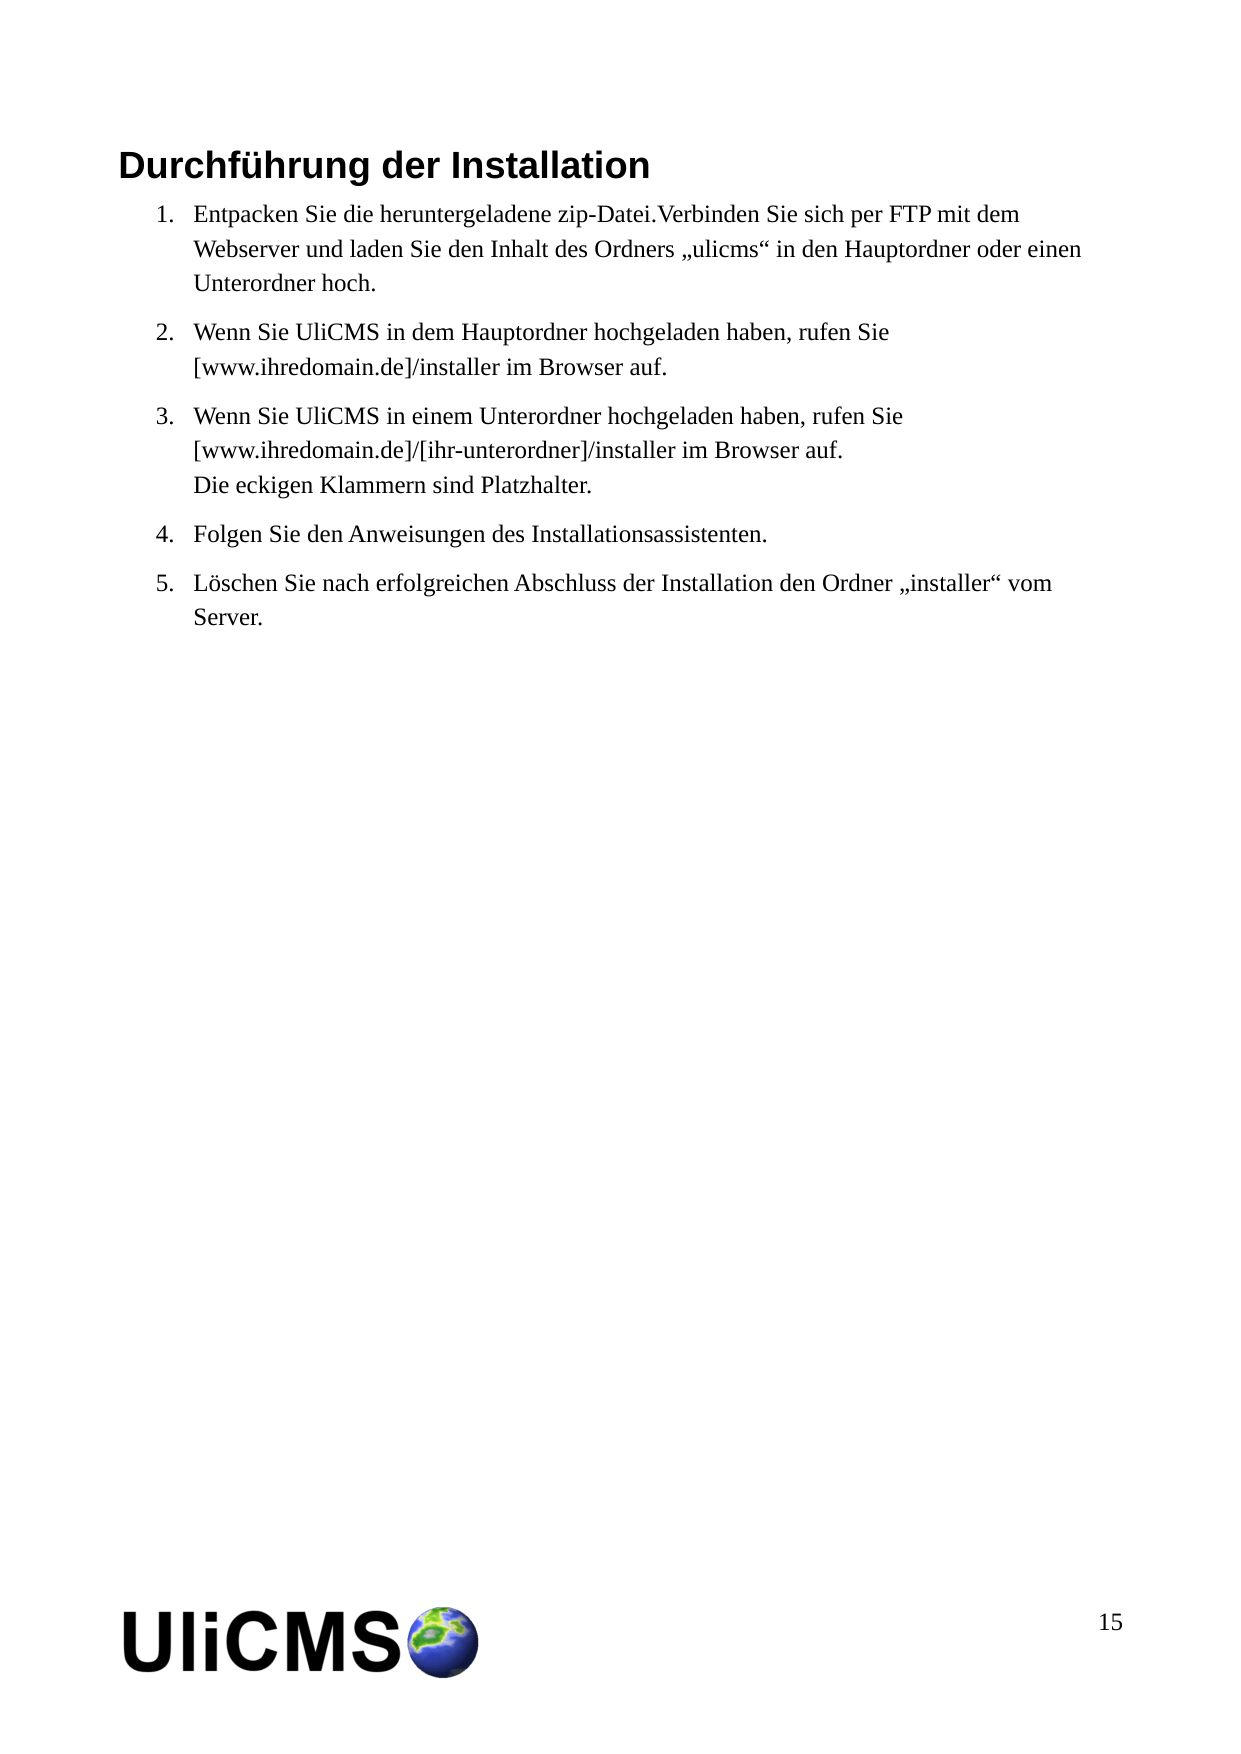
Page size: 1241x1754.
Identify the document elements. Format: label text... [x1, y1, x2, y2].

subtitle Durchführung der Installation [118, 143, 1123, 187]
list Löschen Sie nach erfolgreichen Abschluss der Installation den Ordner „installer“ vom Server. [156, 568, 1123, 631]
list Wenn Sie UliCMS in einem Unterordner hochgeladen haben, rufen Sie [www.ihredomain.de]/[ihr-unterordner]/installer im Browser auf. Die eckigen Klammern sind Platzhalter. [156, 401, 1123, 498]
list Wenn Sie UliCMS in dem Hauptordner hochgeladen haben, rufen Sie [www.ihredomain.de]/installer im Browser auf. [156, 317, 1123, 381]
picture [118, 1607, 479, 1681]
list Folgen Sie den Anweisungen des Installationsassistenten. [156, 519, 1123, 548]
list Entpacken Sie die heruntergeladene zip-Datei.Verbinden Sie sich per FTP mit dem Webserver und laden Sie den Inhalt des Ordners „ulicms“ in den Hauptordner oder einen Unterordner hoch. [156, 199, 1123, 297]
